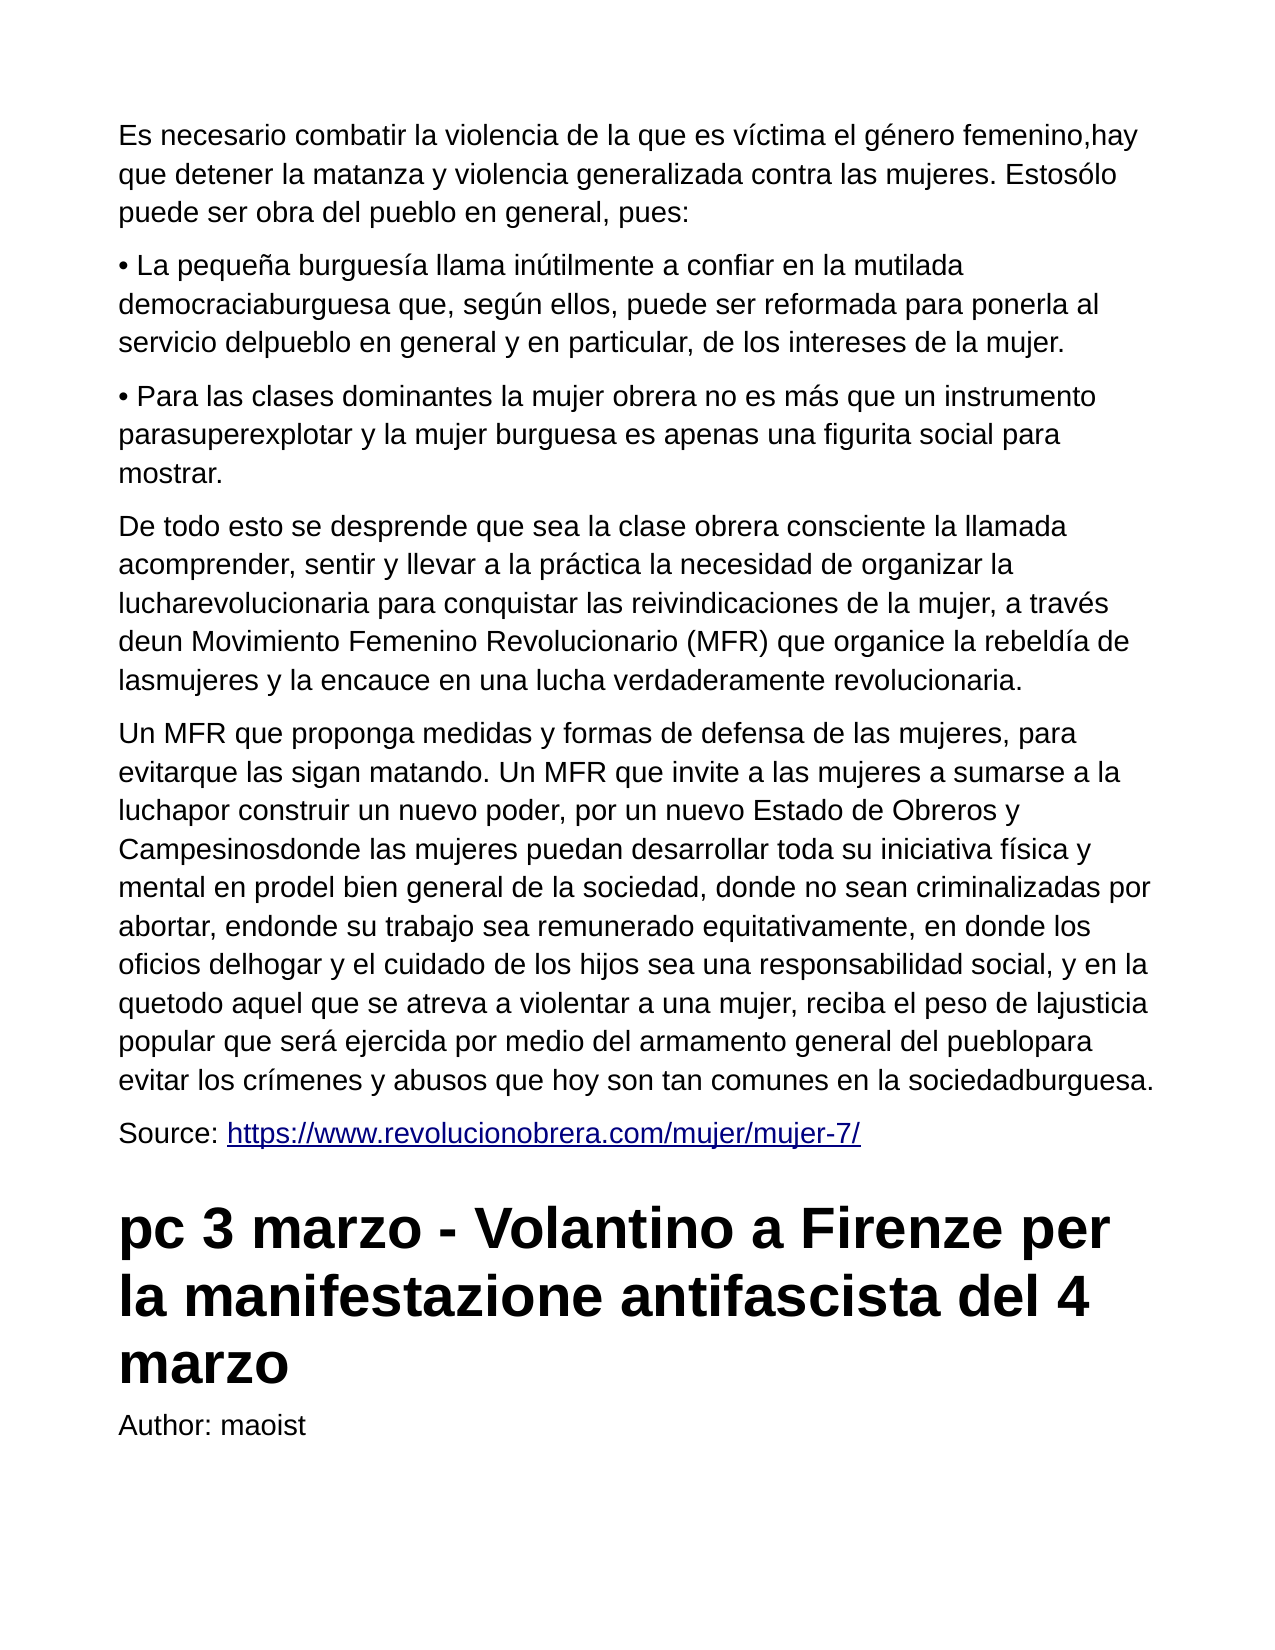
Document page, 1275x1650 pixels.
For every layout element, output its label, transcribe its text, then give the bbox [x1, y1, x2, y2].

text Author: maoist [118, 1408, 1157, 1441]
text Un MFR que proponga medidas y formas de defensa de las mujeres, para evitarque las sigan matando. Un MFR que invite a las mujeres a sumarse a la luchapor construir un nuevo poder, por un nuevo Estado de Obreros y Campesinosdonde las mujeres puedan desarrollar toda su iniciativa física y mental en prodel bien general de la sociedad, donde no sean criminalizadas por abortar, endonde su trabajo sea remunerado equitativamente, en donde los oficios delhogar y el cuidado de los hijos sea una responsabilidad social, y en la quetodo aquel que se atreva a violentar a una mujer, reciba el peso de lajusticia popular que será ejercida por medio del armamento general del pueblopara evitar los crímenes y abusos que hoy son tan comunes en la sociedadburguesa. [118, 716, 1157, 1096]
text Es necesario combatir la violencia de la que es víctima el género femenino,hay que detener la matanza y violencia generalizada contra las mujeres. Estosólo puede ser obra del pueblo en general, pues: [118, 118, 1157, 229]
text Source: https://www.revolucionobrera.com/mujer/mujer-7/ [118, 1116, 1157, 1149]
text De todo esto se desprende que sea la clase obrera consciente la llamada acomprender, sentir y llevar a la práctica la necesidad de organizar la lucharevolucionaria para conquistar las reivindicaciones de la mujer, a través deun Movimiento Femenino Revolucionario (MFR) que organice la rebeldía de lasmujeres y la encauce en una lucha verdaderamente revolucionaria. [118, 509, 1157, 696]
text • Para las clases dominantes la mujer obrera no es más que un instrumento parasuperexplotar y la mujer burguesa es apenas una figurita social para mostrar. [118, 378, 1157, 489]
text • La pequeña burguesía llama inútilmente a confiar en la mutilada democraciaburguesa que, según ellos, puede ser reformada para ponerla al servicio delpueblo en general y en particular, de los intereses de la mujer. [118, 248, 1157, 359]
subtitle pc 3 marzo - Volantino a Firenze per la manifestazione antifascista del 4 marzo [118, 1194, 1157, 1395]
